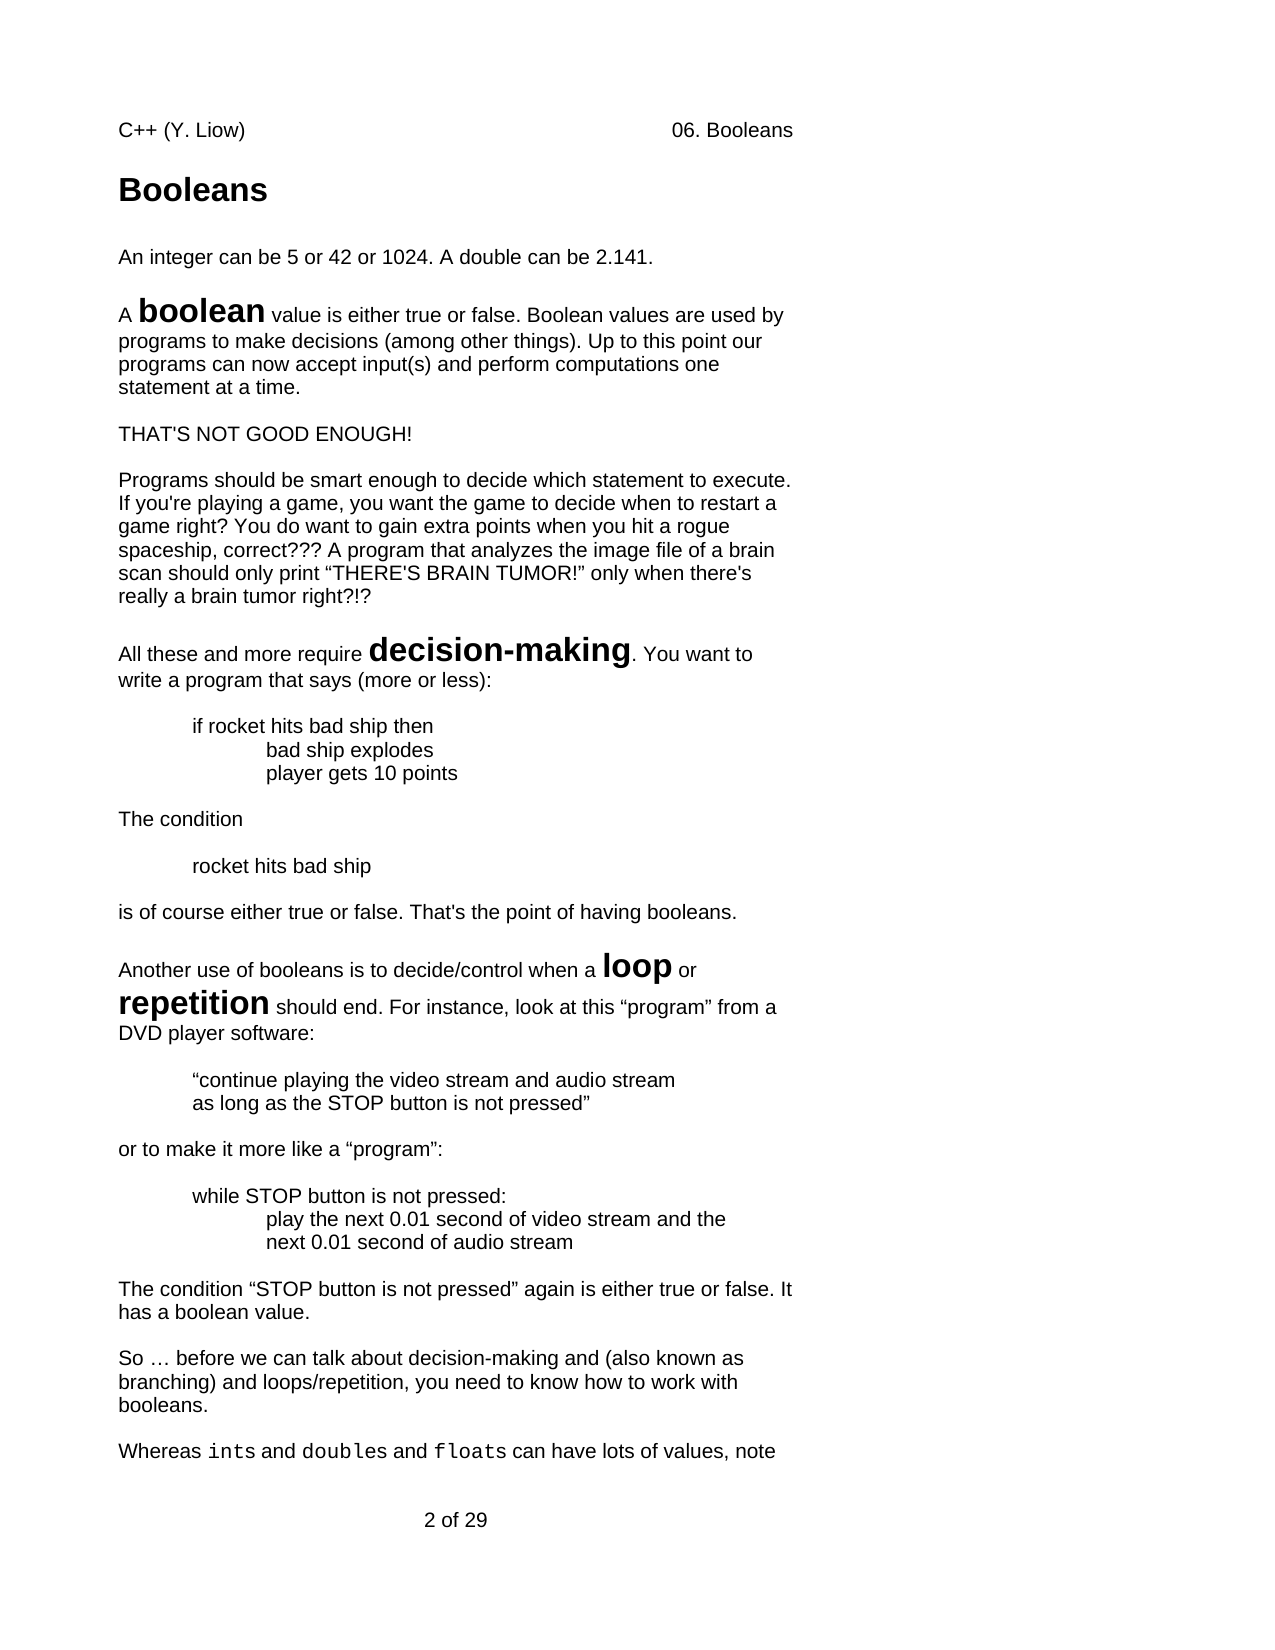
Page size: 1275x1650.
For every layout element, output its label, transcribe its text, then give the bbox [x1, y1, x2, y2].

text A boolean value is either true or false. Boolean values are used by programs to make decisions (among other things). Up to this point our programs can now accept input(s) and perform computations one statement at a time. [118, 292, 793, 399]
text The condition “STOP button is not pressed” again is either true or false. It has a boolean value. [118, 1277, 793, 1324]
text Programs should be smart enough to decide which statement to execute. If you're playing a game, you want the game to decide when to restart a game right? You do want to gain extra points when you hit a rogue spaceship, correct??? A program that analyzes the image file of a brain scan should only print “THERE'S BRAIN TUMOR!” only when there's really a brain tumor right?!? [118, 468, 793, 608]
text while STOP button is not pressed: [118, 1184, 793, 1208]
text Another use of booleans is to decide/control when a loop or repetition should end. For instance, look at this “program” from a DVD player software: [118, 947, 793, 1045]
text if rocket hits bad ship then [118, 715, 793, 738]
text “continue playing the video stream and audio stream [118, 1068, 793, 1091]
text THAT'S NOT GOOD ENOUGH! [118, 422, 793, 445]
text Booleans [118, 171, 793, 208]
text as long as the STOP button is not pressed” [118, 1091, 793, 1115]
text So … before we can talk about decision-making and (also known as branching) and loops/repetition, you need to know how to work with booleans. [118, 1347, 793, 1417]
text An integer can be 5 or 42 or 1024. A double can be 2.141. [118, 245, 793, 269]
text player gets 10 points [118, 761, 793, 784]
text or to make it more like a “program”: [118, 1138, 793, 1161]
text next 0.01 second of audio stream [118, 1231, 793, 1254]
text The condition [118, 808, 793, 831]
text is of course either true or false. That's the point of having booleans. [118, 901, 793, 924]
text bad ship explodes [118, 738, 793, 761]
text rocket hits bad ship [118, 854, 793, 877]
text Whereas ints and doubles and floats can have lots of values, note [118, 1440, 793, 1465]
text All these and more require decision-making. You want to write a program that says (more or less): [118, 631, 793, 692]
text play the next 0.01 second of video stream and the [118, 1208, 793, 1231]
